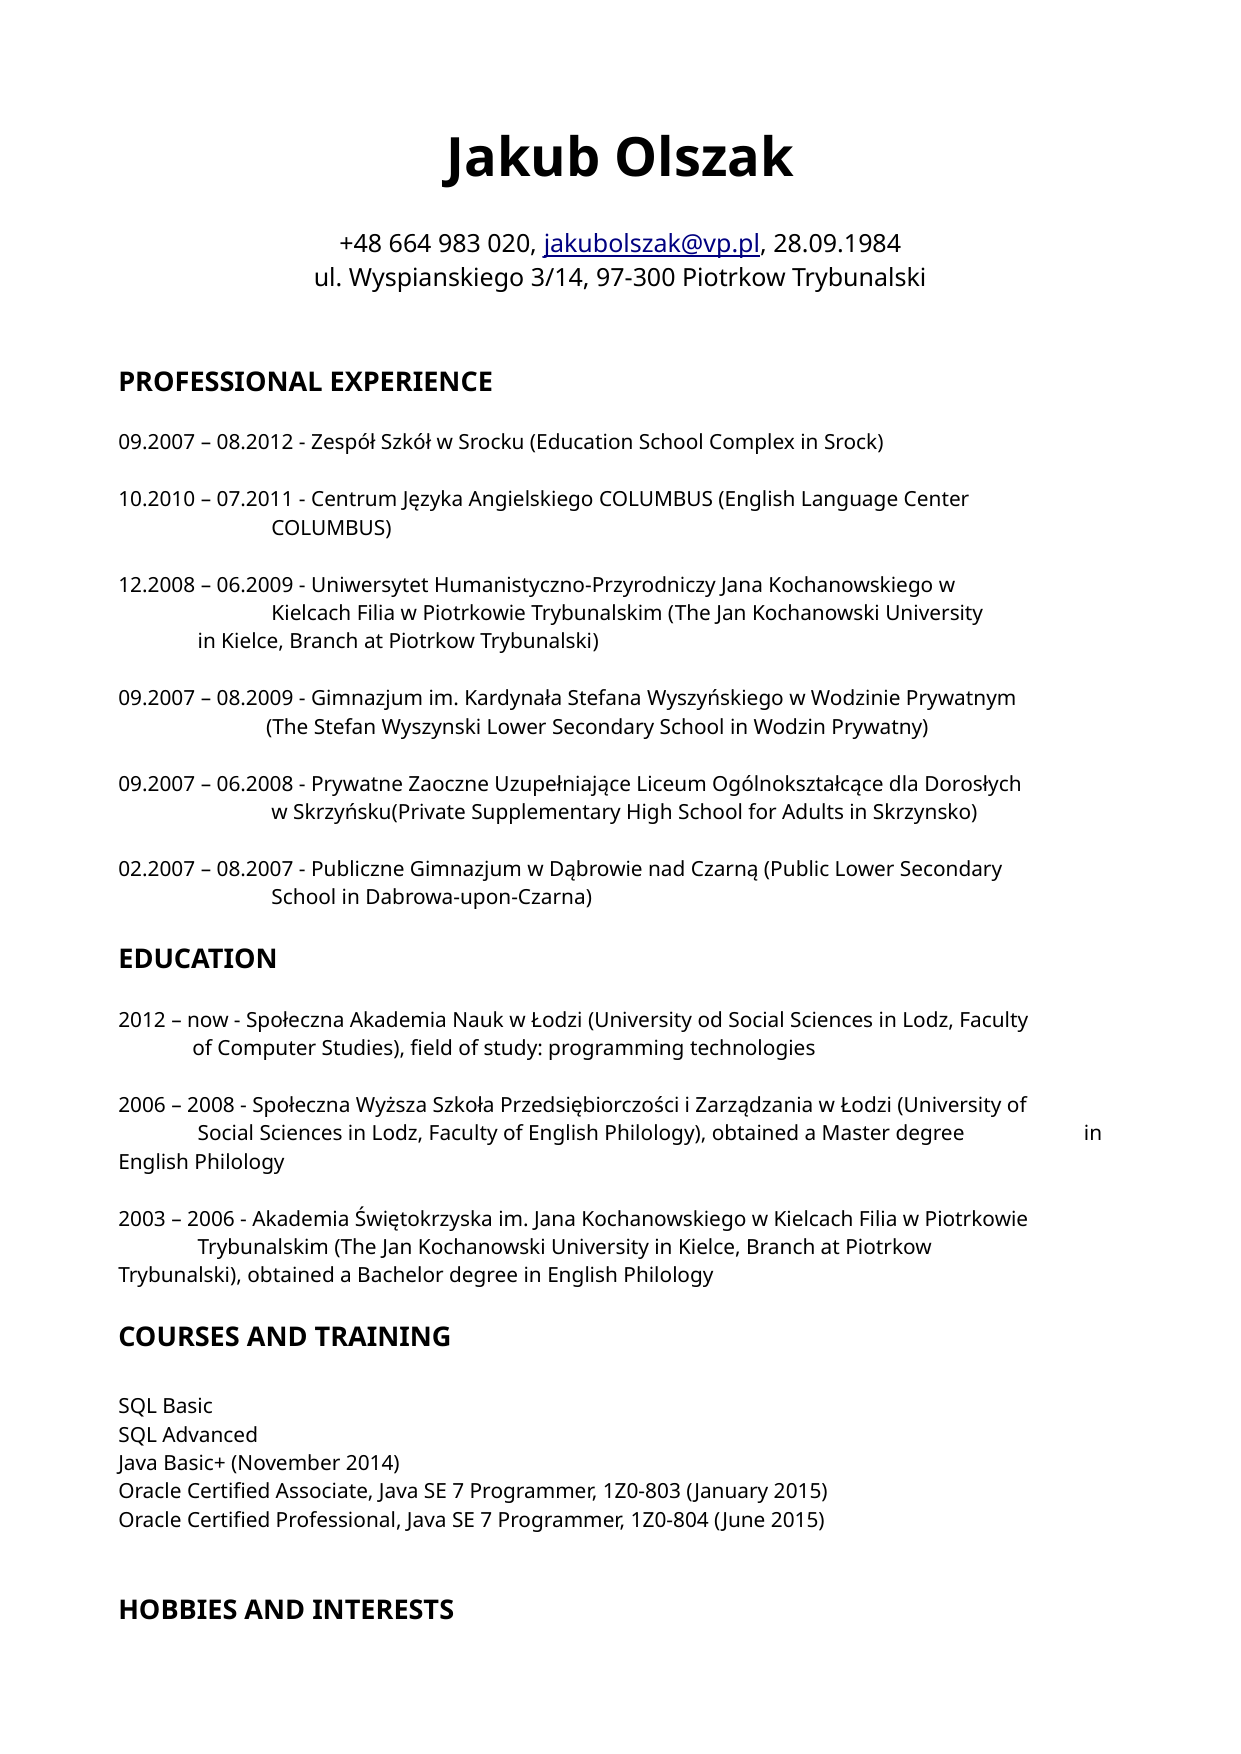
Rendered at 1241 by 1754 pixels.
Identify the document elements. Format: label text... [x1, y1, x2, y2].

text Oracle Certified Associate, Java SE 7 Programmer, 1Z0-803 (January 2015) [118, 1477, 1122, 1505]
text 2012 – now - Społeczna Akademia Nauk w Łodzi (University od Social Sciences in Lodz, Faculty of Computer Studies), field of study: programming technologies [118, 1005, 1122, 1062]
text +48 664 983 020, jakubolszak@vp.pl, 28.09.1984 [118, 226, 1122, 260]
text PROFESSIONAL EXPERIENCE [118, 362, 1122, 399]
text SQL Basic [118, 1391, 1122, 1420]
text ul. Wyspianskiego 3/14, 97-300 Piotrkow Trybunalski [118, 260, 1122, 294]
text Oracle Certified Professional, Java SE 7 Programmer, 1Z0-804 (June 2015) [118, 1505, 1122, 1533]
text 09.2007 – 08.2012 - Zespół Szkół w Srocku (Education School Complex in Srock) [118, 427, 1122, 456]
text COURSES AND TRAINING [118, 1317, 1122, 1354]
text 02.2007 – 08.2007 - Publiczne Gimnazjum w Dąbrowie nad Czarną (Public Lower Secondary School in Dabrowa-upon-Czarna) [118, 854, 1122, 911]
text HOBBIES AND INTERESTS [118, 1590, 1122, 1627]
text 09.2007 – 06.2008 - Prywatne Zaoczne Uzupełniające Liceum Ogólnokształcące dla Dorosłych w Skrzyńsku(Private Supplementary High School for Adults in Skrzynsko) [118, 769, 1122, 826]
text SQL Advanced [118, 1420, 1122, 1448]
text 2006 – 2008 - Społeczna Wyższa Szkoła Przedsiębiorczości i Zarządzania w Łodzi (University of Social Sciences in Lodz, Faculty of English Philology), obtained a Master degree in English Philology [118, 1090, 1122, 1175]
text 10.2010 – 07.2011 - Centrum Języka Angielskiego COLUMBUS (English Language Center COLUMBUS) [118, 484, 1122, 541]
text 2003 – 2006 - Akademia Świętokrzyska im. Jana Kochanowskiego w Kielcach Filia w Piotrkowie Trybunalskim (The Jan Kochanowski University in Kielce, Branch at Piotrkow Trybunalski), obtained a Bachelor degree in English Philology [118, 1204, 1122, 1289]
text 12.2008 – 06.2009 - Uniwersytet Humanistyczno-Przyrodniczy Jana Kochanowskiego w Kielcach Filia w Piotrkowie Trybunalskim (The Jan Kochanowski University in Kielce, Branch at Piotrkow Trybunalski) [118, 570, 1122, 655]
text Jakub Olszak [118, 118, 1122, 192]
text EDUCATION [118, 939, 1122, 976]
text 09.2007 – 08.2009 - Gimnazjum im. Kardynała Stefana Wyszyńskiego w Wodzinie Prywatnym (The Stefan Wyszynski Lower Secondary School in Wodzin Prywatny) [118, 683, 1122, 740]
text Java Basic+ (November 2014) [118, 1448, 1122, 1477]
